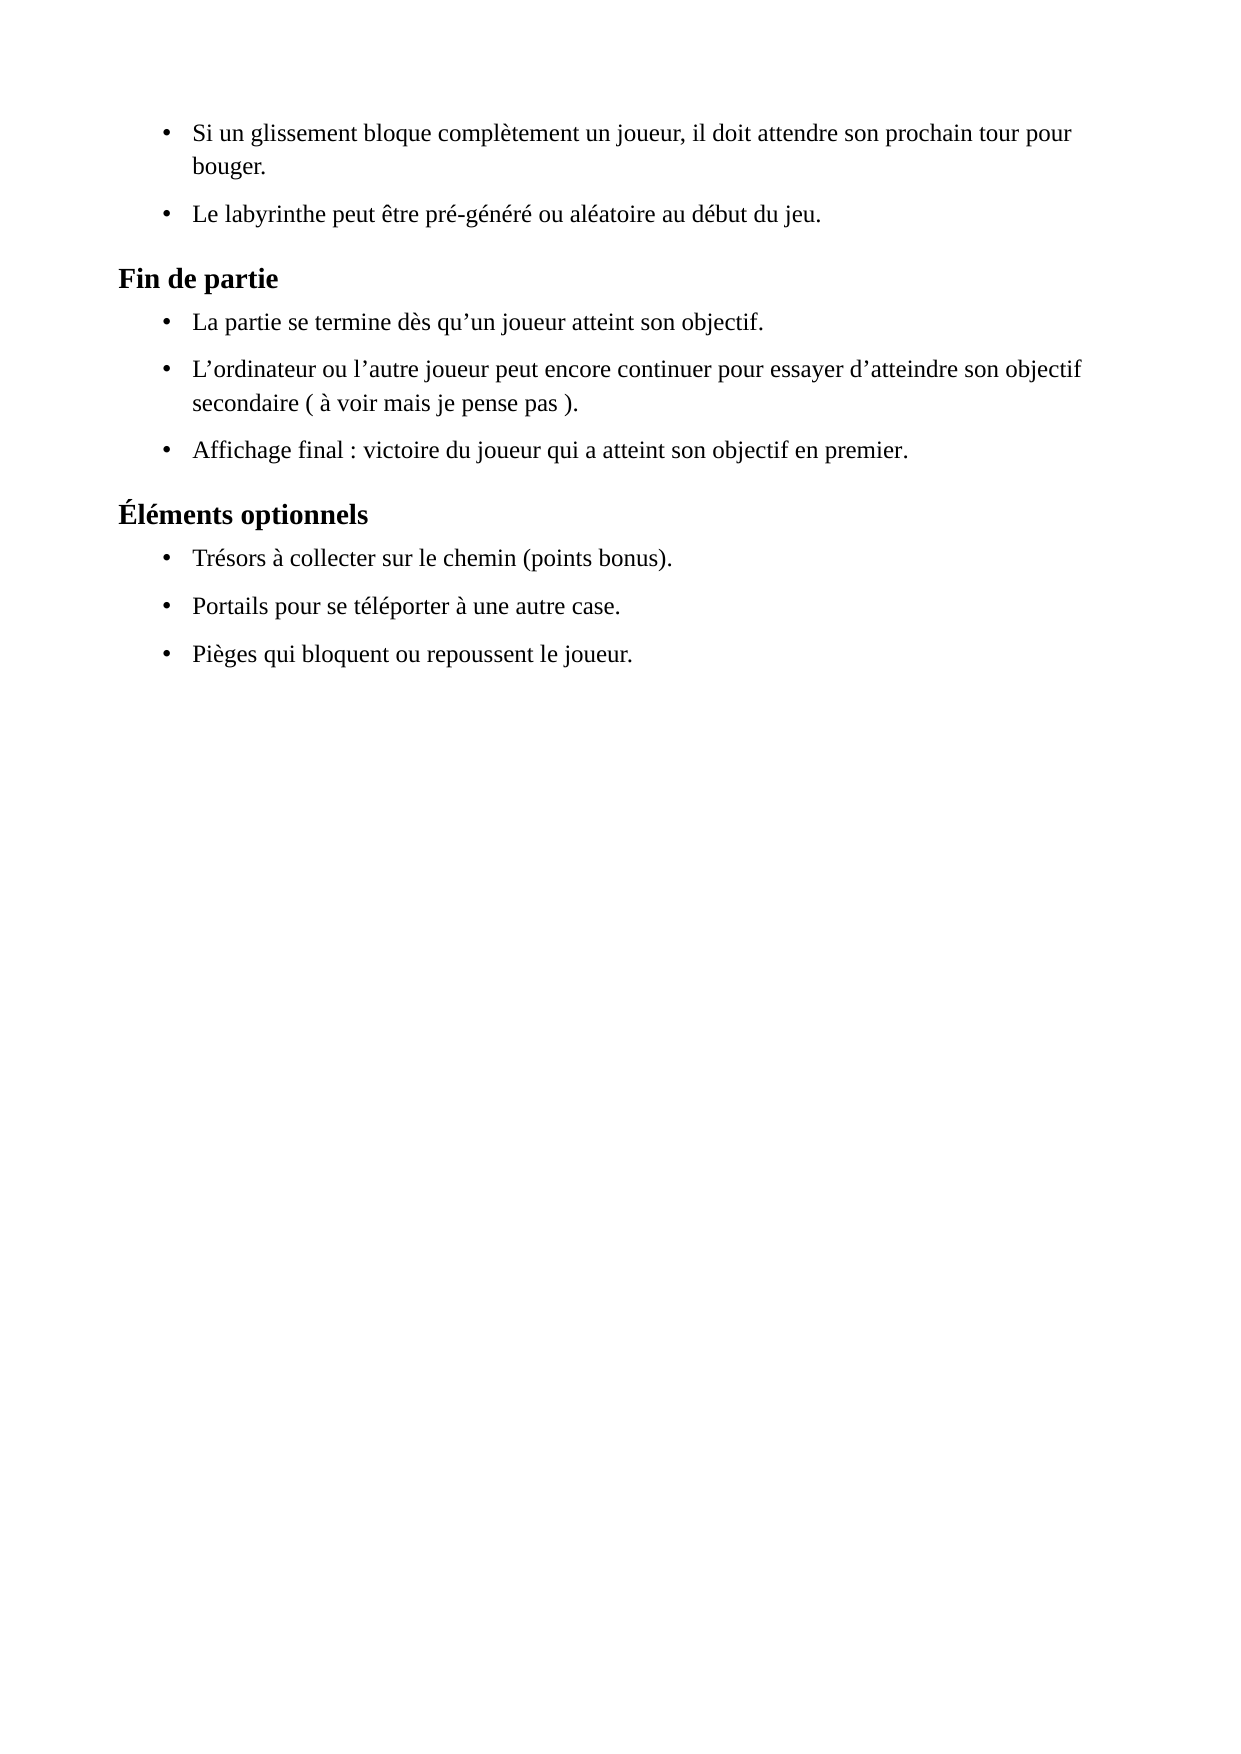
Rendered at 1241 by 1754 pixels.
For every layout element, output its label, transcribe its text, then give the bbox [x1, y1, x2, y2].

list L’ordinateur ou l’autre joueur peut encore continuer pour essayer d’atteindre son objectif secondaire ( à voir mais je pense pas ). [162, 354, 1122, 416]
list Trésors à collecter sur le chemin (points bonus). [162, 543, 1122, 572]
subtitle Éléments optionnels [118, 497, 1122, 531]
list Si un glissement bloque complètement un joueur, il doit attendre son prochain tour pour bouger. [162, 118, 1122, 180]
list La partie se termine dès qu’un joueur atteint son objectif. [162, 307, 1122, 336]
list Affichage final : victoire du joueur qui a atteint son objectif en premier. [162, 435, 1122, 464]
list Pièges qui bloquent ou repoussent le joueur. [162, 639, 1122, 667]
list Portails pour se téléporter à une autre case. [162, 591, 1122, 620]
list Le labyrinthe peut être pré-généré ou aléatoire au début du jeu. [162, 199, 1122, 227]
subtitle Fin de partie [118, 261, 1122, 294]
